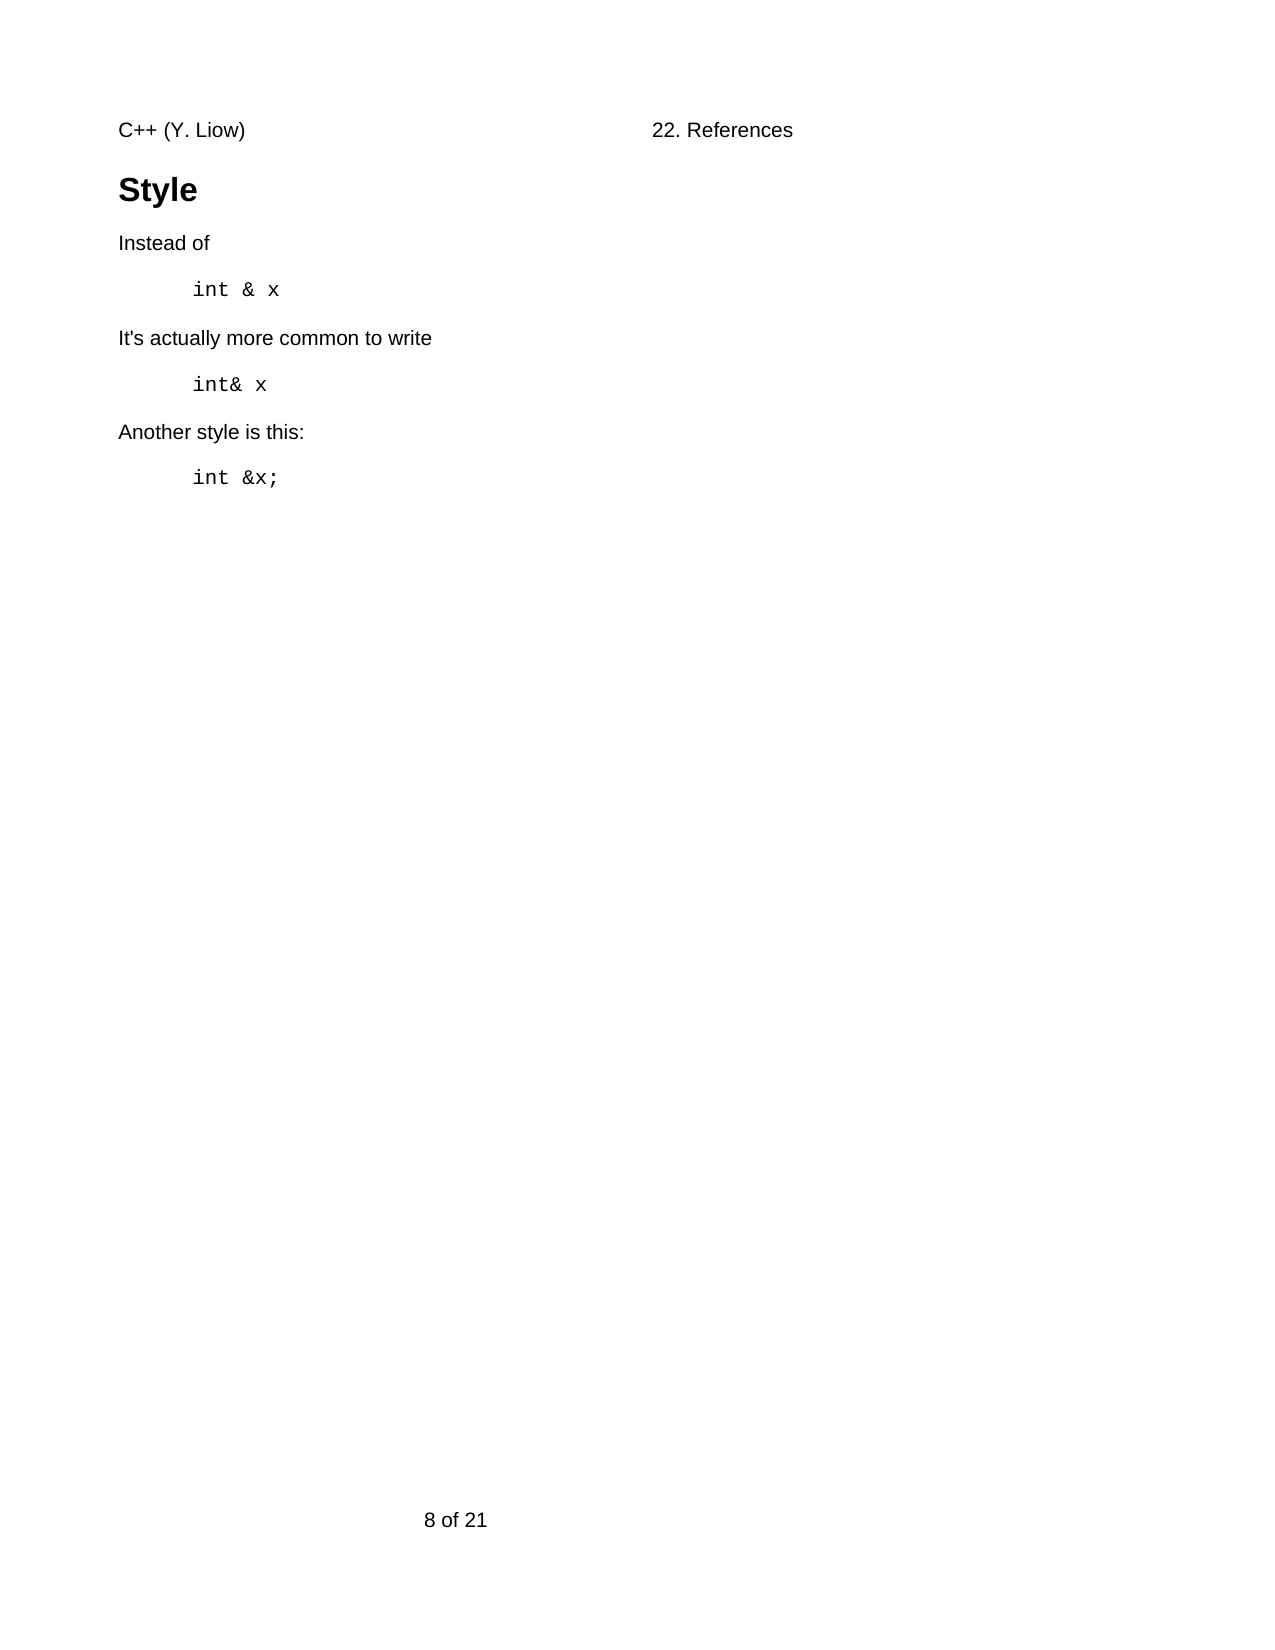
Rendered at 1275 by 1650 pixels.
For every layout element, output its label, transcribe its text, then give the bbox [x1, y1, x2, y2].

text Style [118, 171, 793, 208]
text int & x [118, 278, 793, 303]
text Instead of [118, 231, 793, 254]
text int &x; [118, 467, 793, 491]
text int& x [118, 373, 793, 398]
text It's actually more common to write [118, 326, 793, 349]
text Another style is this: [118, 421, 793, 444]
